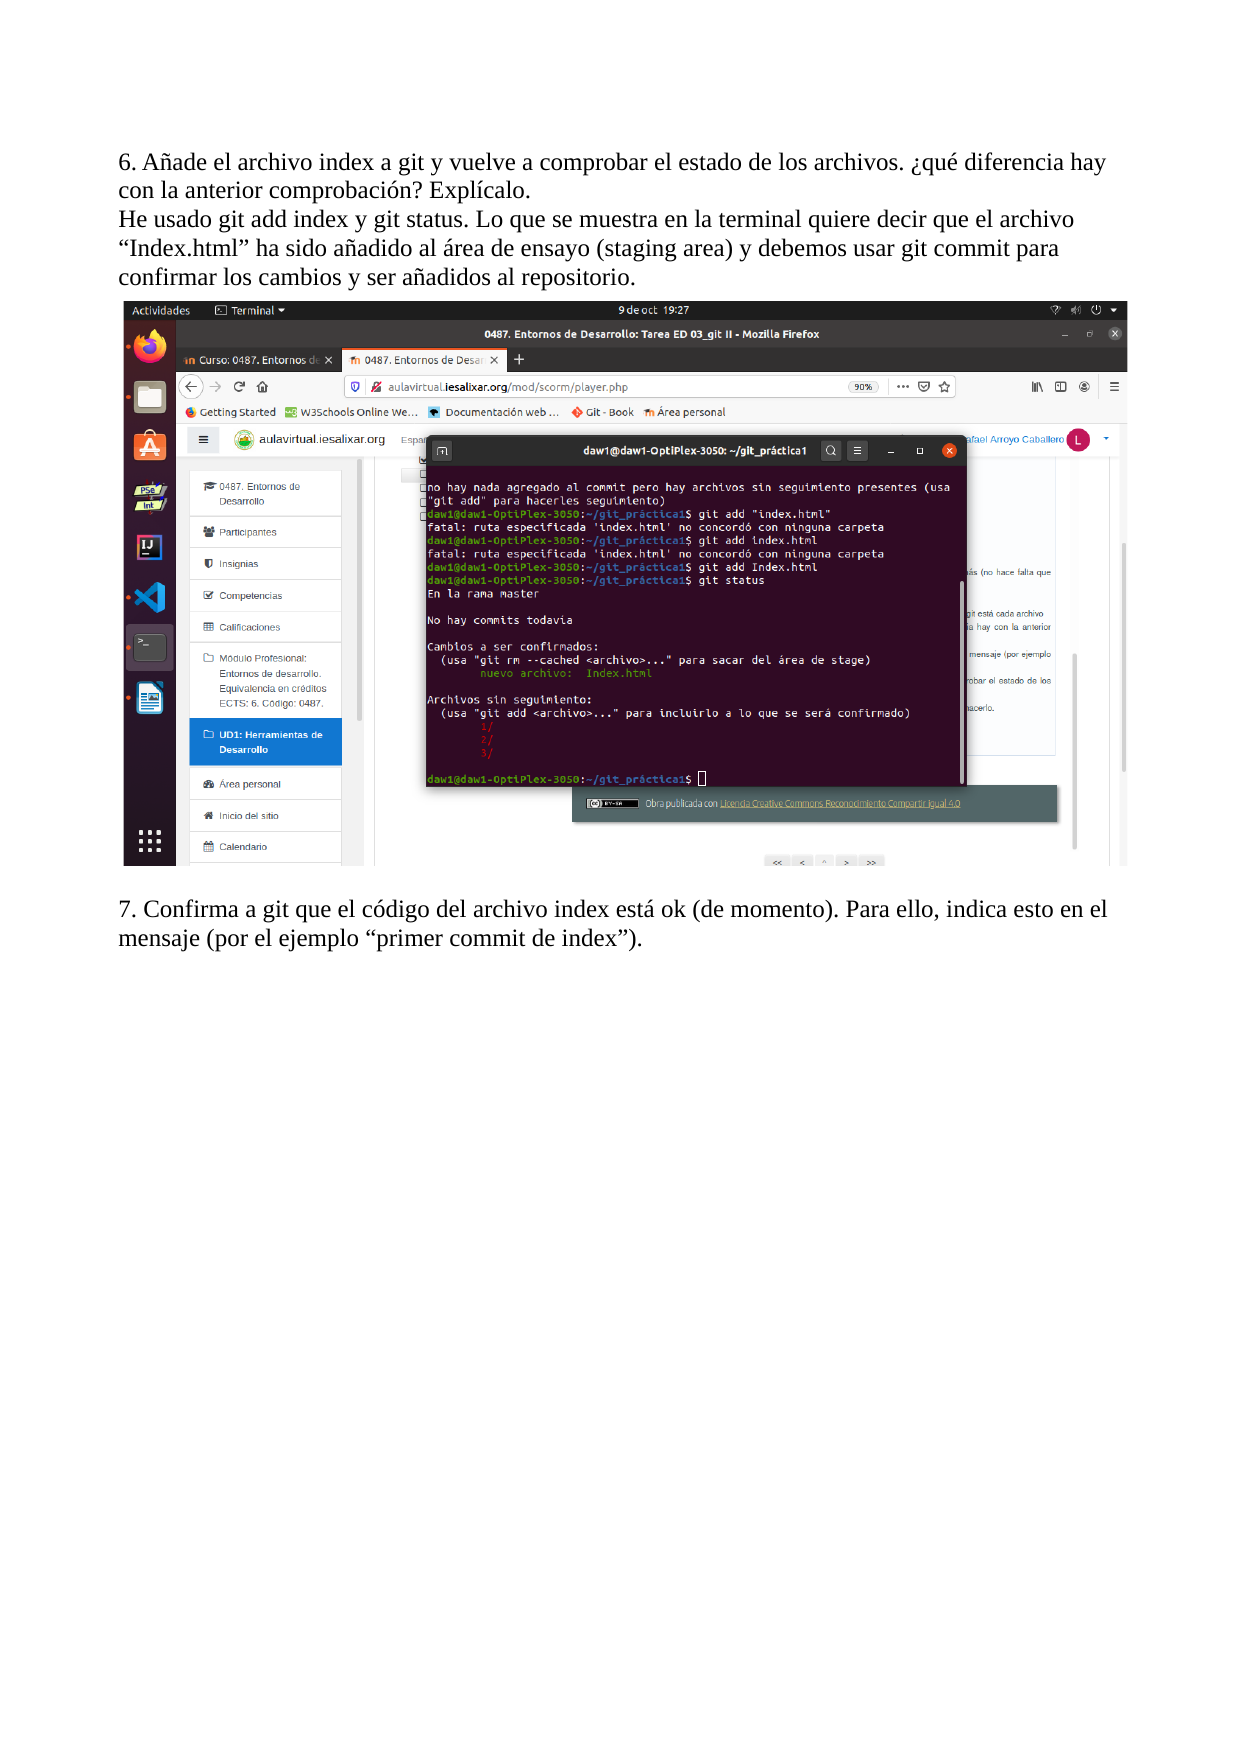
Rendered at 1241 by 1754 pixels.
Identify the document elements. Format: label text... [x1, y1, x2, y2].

text 6. Añade el archivo index a git y vuelve a comprobar el estado de los archivos. ¿qué diferencia hay con la anterior comprobación? Explícalo. [118, 147, 1122, 204]
text 7. Confirma a git que el código del archivo index está ok (de momento). Para ello, indica esto en el mensaje (por el ejemplo “primer commit de index”). [118, 894, 1122, 952]
picture [123, 301, 1128, 866]
text He usado git add index y git status. Lo que se muestra en la terminal quiere decir que el archivo “Index.html” ha sido añadido al área de ensayo (staging area) y debemos usar git commit para confirmar los cambios y ser añadidos al repositorio. [118, 204, 1122, 291]
